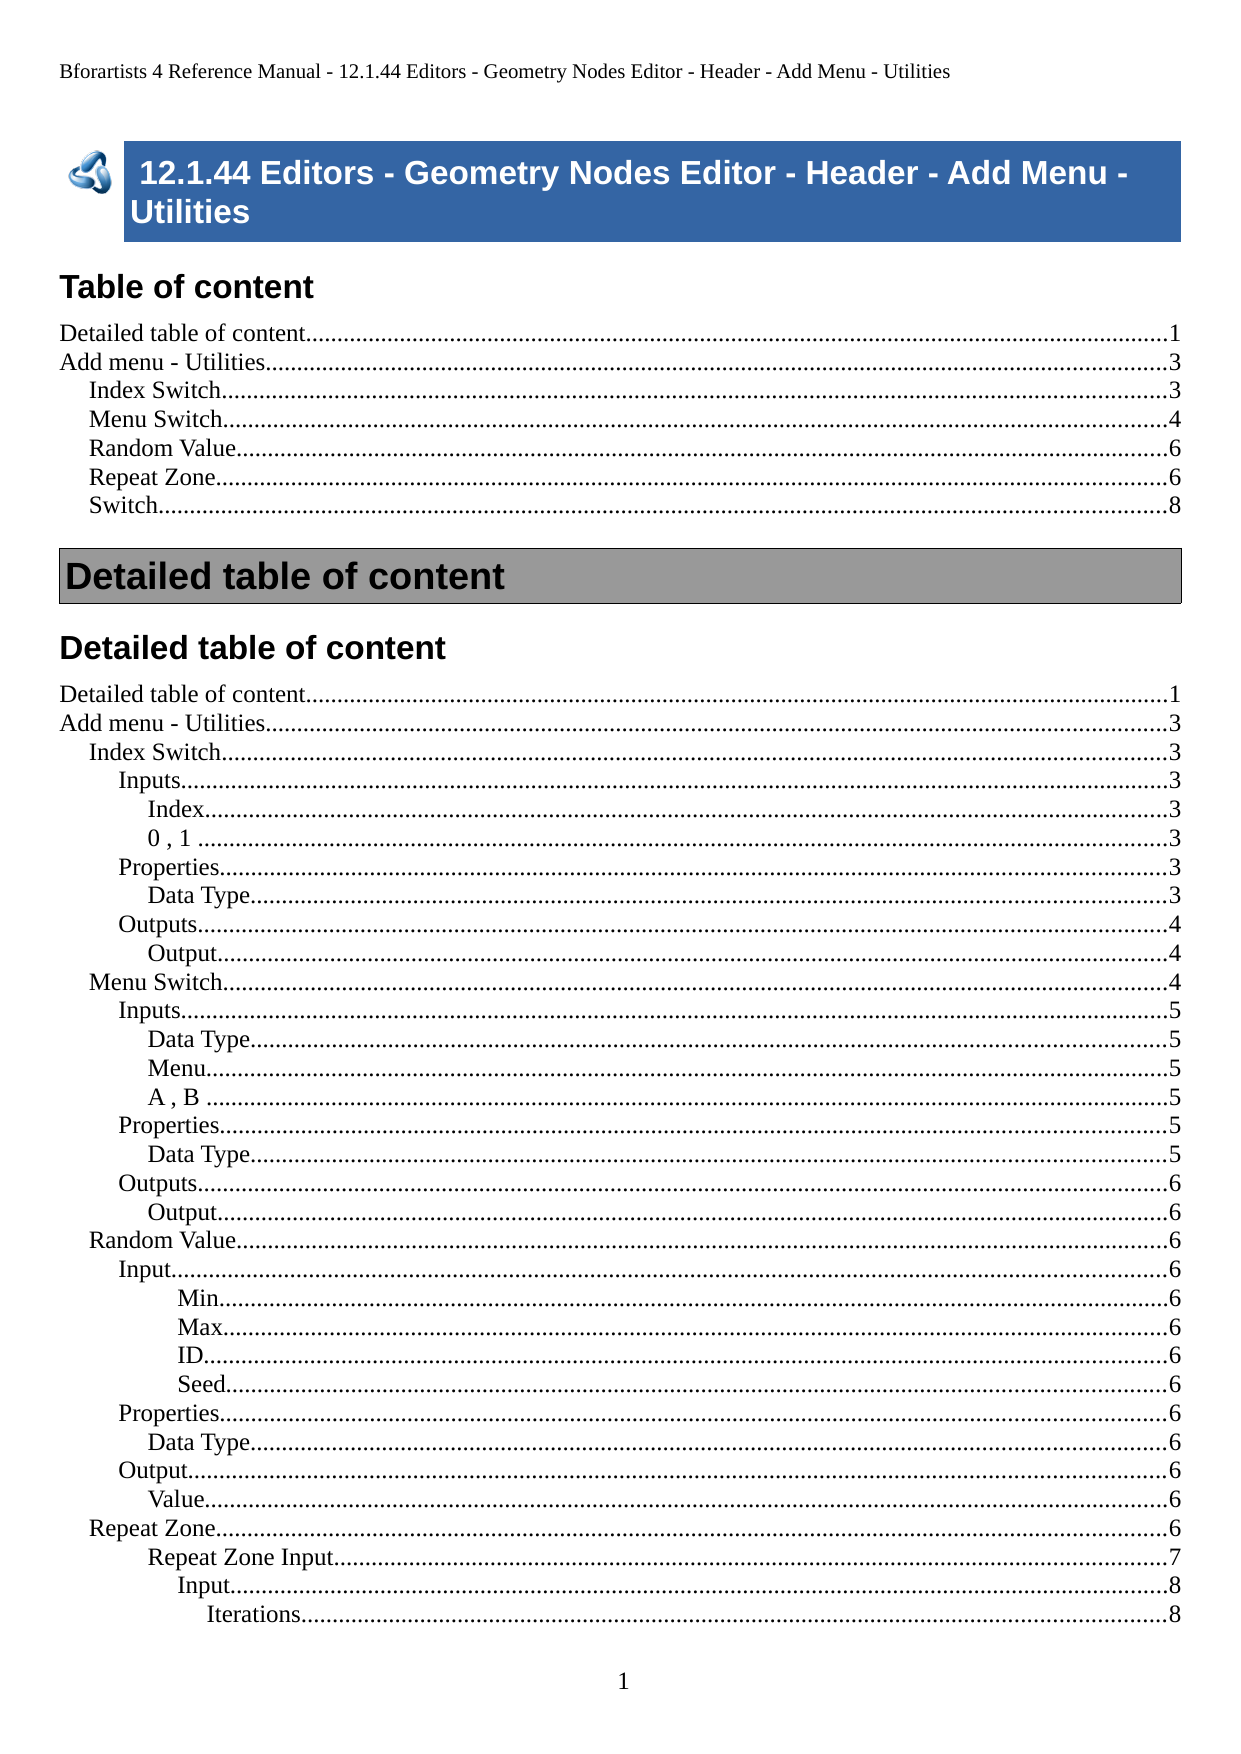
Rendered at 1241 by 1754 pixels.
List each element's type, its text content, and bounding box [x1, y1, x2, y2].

text Data Type 5 [147, 1024, 1181, 1053]
text Min 6 [177, 1283, 1181, 1312]
text Index Switch 3 [88, 375, 1181, 404]
text Detailed table of content 1 [59, 318, 1181, 347]
picture [65, 147, 114, 197]
text Seed 6 [177, 1369, 1181, 1398]
text Properties 6 [118, 1398, 1181, 1427]
subtitle Detailed table of content [59, 628, 1181, 667]
text Index 3 [147, 794, 1181, 823]
text Repeat Zone Input 7 [147, 1542, 1181, 1570]
text Menu Switch 4 [88, 404, 1181, 433]
text Random Value 6 [88, 433, 1181, 462]
text Input 8 [177, 1570, 1181, 1599]
text Value 6 [147, 1484, 1181, 1513]
text Iterations 8 [206, 1599, 1181, 1628]
text Output 4 [147, 938, 1181, 967]
text Switch 8 [88, 490, 1181, 519]
text Menu 5 [147, 1053, 1181, 1082]
text Input 6 [118, 1254, 1181, 1283]
text Repeat Zone 6 [88, 1513, 1181, 1542]
text Properties 5 [118, 1110, 1181, 1139]
text Repeat Zone 6 [88, 462, 1181, 490]
text Outputs 4 [118, 909, 1181, 938]
text Data Type 3 [147, 880, 1181, 909]
text Output 6 [118, 1455, 1181, 1484]
text Detailed table of content 1 [59, 679, 1181, 708]
text A , B ... 5 [147, 1082, 1181, 1110]
table_header Detailed table of content [60, 549, 1181, 603]
subtitle Table of content [59, 267, 1181, 305]
text Inputs 3 [118, 765, 1181, 794]
text Outputs 6 [118, 1168, 1181, 1197]
text Properties 3 [118, 852, 1181, 880]
table_header 12.1.44 Editors - Geometry Nodes Editor - Header - Add Menu - Utilities [124, 141, 1181, 242]
text Menu Switch 4 [88, 967, 1181, 995]
text 0 , 1 ... 3 [147, 823, 1181, 852]
text Inputs 5 [118, 995, 1181, 1024]
text Add menu - Utilities 3 [59, 708, 1181, 737]
text Data Type 6 [147, 1427, 1181, 1455]
text Output 6 [147, 1197, 1181, 1225]
text ID 6 [177, 1340, 1181, 1369]
table_header [59, 141, 124, 242]
text Index Switch 3 [88, 737, 1181, 765]
text Random Value 6 [88, 1225, 1181, 1254]
text Add menu - Utilities 3 [59, 347, 1181, 375]
text Data Type 5 [147, 1139, 1181, 1168]
text Max 6 [177, 1312, 1181, 1340]
